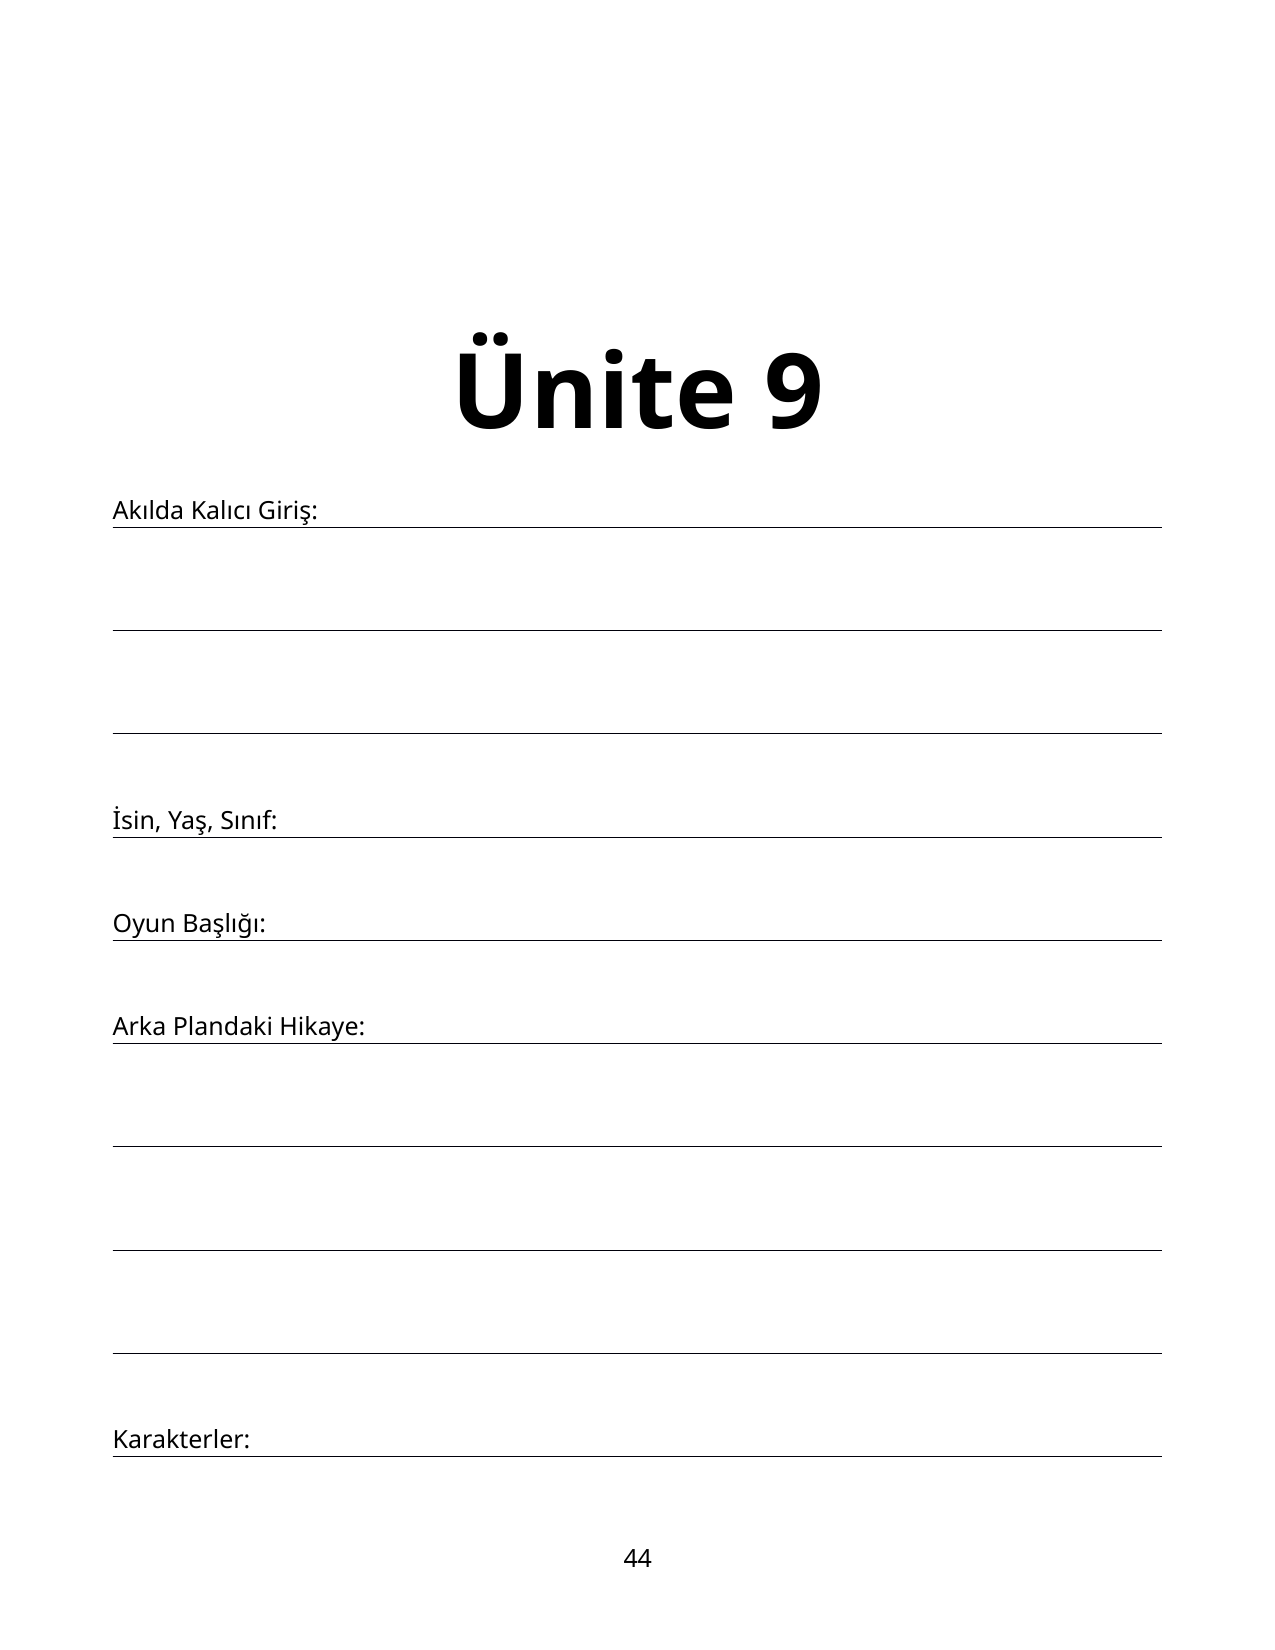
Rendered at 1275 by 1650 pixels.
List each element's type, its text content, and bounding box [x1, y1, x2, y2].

text Akılda Kalıcı Giriş: [112, 493, 1162, 527]
text Oyun Başlığı: [112, 906, 1162, 940]
text Arka Plandaki Hikaye: [112, 1009, 1162, 1043]
text İsin, Yaş, Sınıf: [112, 802, 1162, 837]
subtitle Ünite 9 [112, 317, 1162, 459]
text Karakterler: [112, 1422, 1162, 1456]
